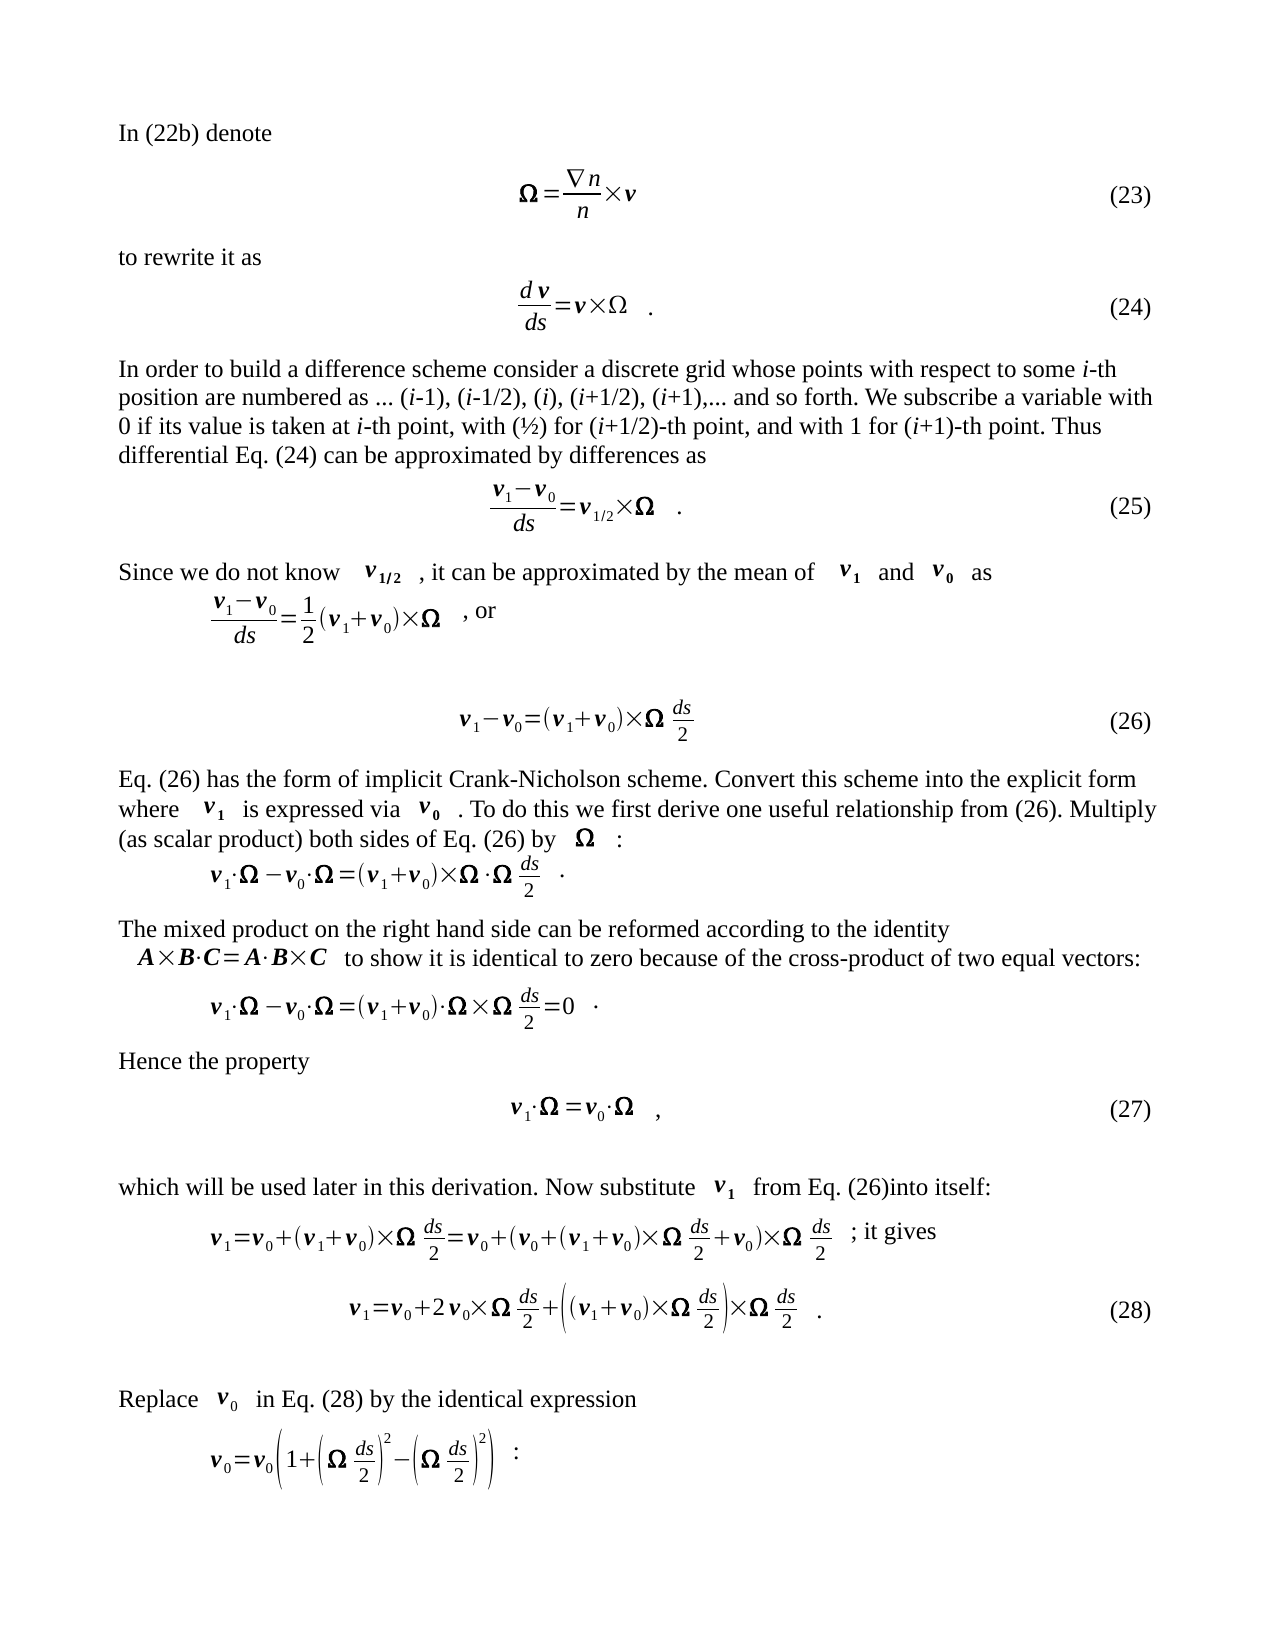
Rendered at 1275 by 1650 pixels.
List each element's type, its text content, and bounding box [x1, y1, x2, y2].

table_header (25) [1041, 469, 1157, 555]
table_header , [118, 1087, 1041, 1142]
text Eq. (26) has the form of implicit Crank-Nicholson scheme. Convert this scheme into the explicit form where is expressed via. To do this we first derive one useful relationship from (26). Multiply (as scalar product) both sides of Eq. (26) by: [118, 764, 1157, 852]
table_header [118, 691, 1041, 764]
text In (22b) denote [118, 118, 1157, 147]
table_header (24) [1041, 271, 1157, 354]
text The mixed product on the right hand side can be reformed according to the identity to show it is identical to zero because of the cross-product of two equal vectors: [118, 914, 1157, 972]
table_header (27) [1041, 1087, 1157, 1142]
text In order to build a difference scheme consider a discrete grid whose points with respect to some i-th position are numbered as ... (i-1), (i-1/2), (i), (i+1/2), (i+1),... and so forth. We subscribe a variable with 0 if its value is taken at i-th point, with (½) for (i+1/2)-th point, and with 1 for (i+1)-th point. Thus differential Eq. (24) can be approximated by differences as [118, 354, 1157, 469]
table_header [118, 159, 1041, 242]
table_header (26) [1041, 691, 1157, 764]
text . [118, 984, 1157, 1033]
text ; it gives [118, 1215, 1157, 1264]
table_header . [118, 271, 1041, 354]
text Replacein Eq. (28) by the identical expression [118, 1383, 1157, 1415]
text Since we do not know , it can be approximated by the mean of andas [118, 555, 1157, 587]
table_header . [118, 469, 1041, 555]
text , or [118, 587, 1157, 649]
text which will be used later in this derivation. Now substitutefrom Eq. (26)into itself: [118, 1171, 1157, 1202]
table_header (23) [1041, 159, 1157, 242]
text : [118, 1427, 1157, 1491]
text to rewrite it as [118, 242, 1157, 271]
text Hence the property [118, 1046, 1157, 1074]
table_header . [118, 1277, 1041, 1354]
table_header (28) [1041, 1277, 1157, 1354]
text . [118, 852, 1157, 902]
